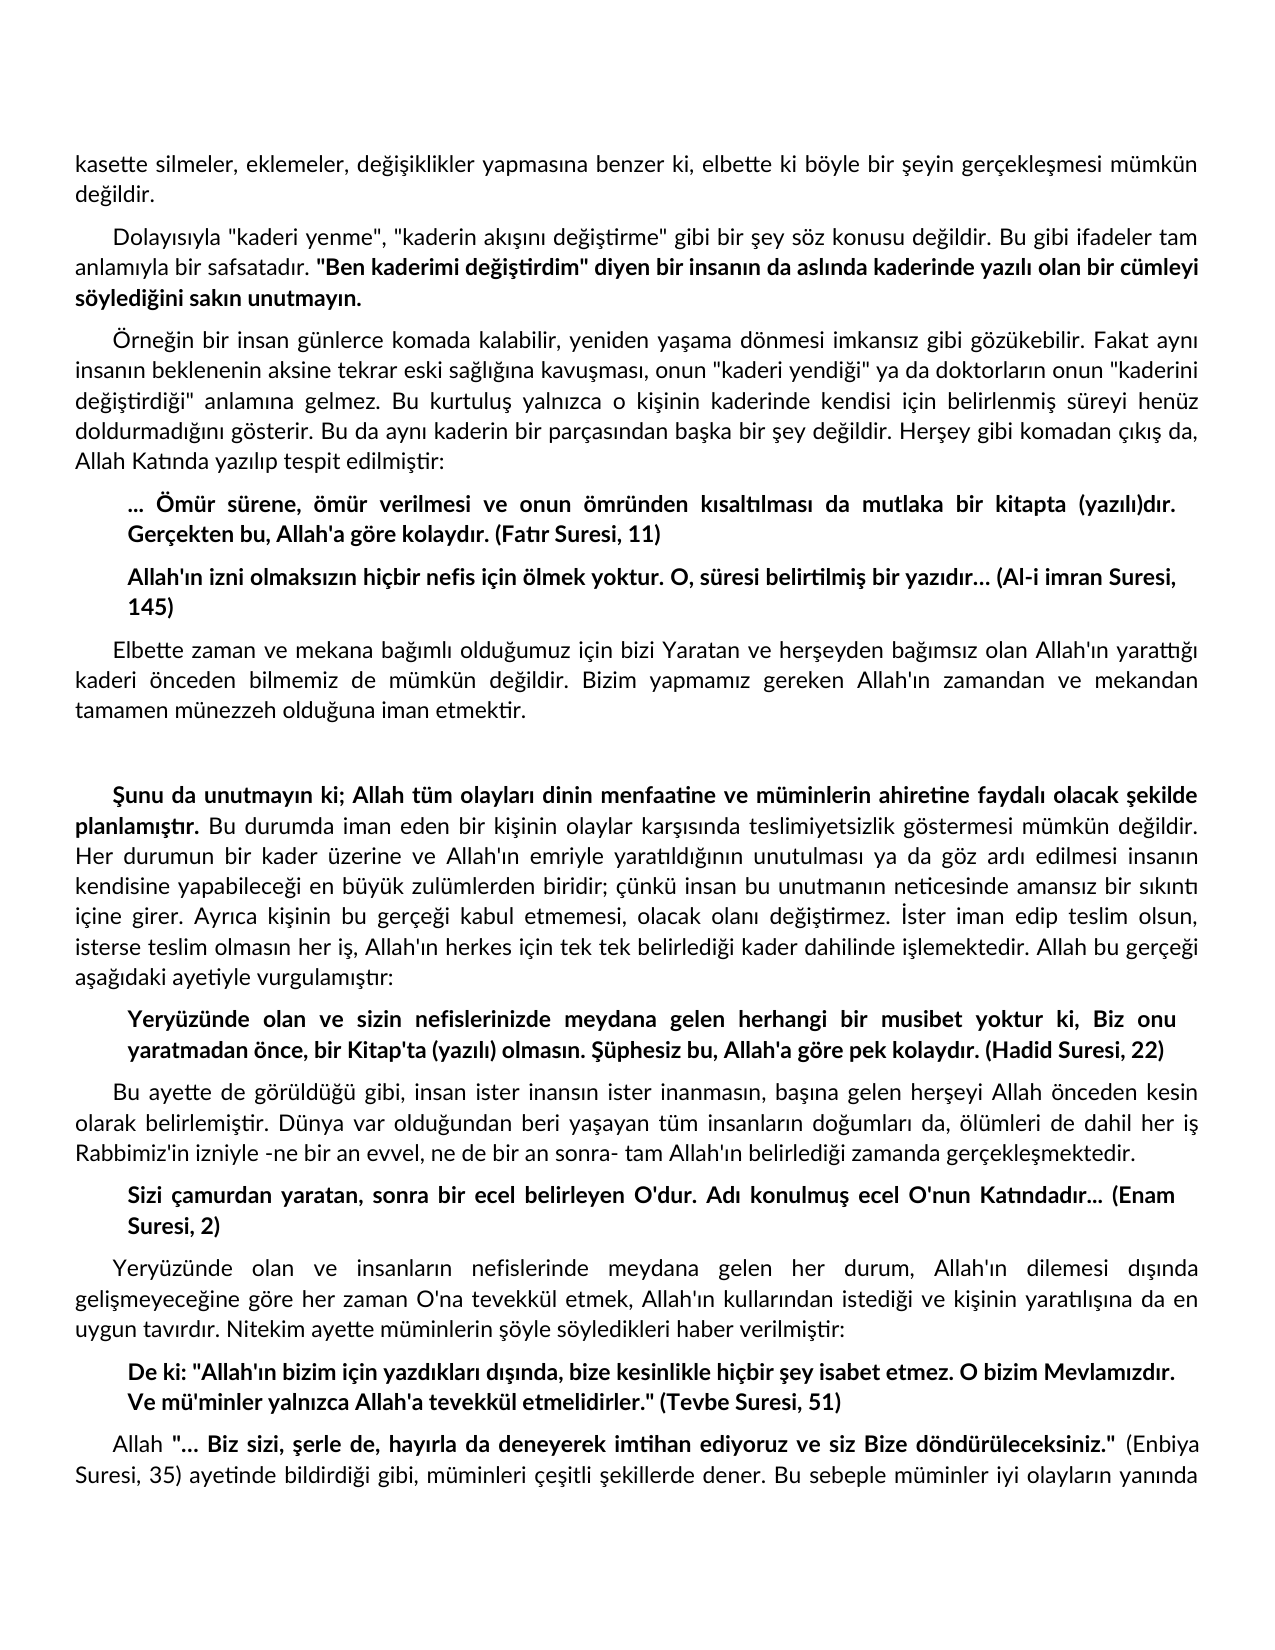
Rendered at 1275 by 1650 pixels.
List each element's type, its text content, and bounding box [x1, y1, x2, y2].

text Sizi çamurdan yaratan, sonra bir ecel belirleyen O'dur. Adı konulmuş ecel O'nun Katındadır... (Enam Suresi, 2) [127, 1181, 1177, 1239]
text Yeryüzünde olan ve insanların nefislerinde meydana gelen her durum, Allah'ın dilemesi dışında gelişmeyeceğine göre her zaman O'na tevekkül etmek, Allah'ın kullarından istediği ve kişinin yaratılışına da en uygun tavırdır. Nitekim ayette müminlerin şöyle söyledikleri haber verilmiştir: [75, 1254, 1200, 1342]
text Örneğin bir insan günlerce komada kalabilir, yeniden yaşama dönmesi imkansız gibi gözükebilir. Fakat aynı insanın beklenenin aksine tekrar eski sağlığına kavuşması, onun "kaderi yendiği" ya da doktorların onun "kaderini değiştirdiği" anlamına gelmez. Bu kurtuluş yalnızca o kişinin kaderinde kendisi için belirlenmiş süreyi henüz doldurmadığını gösterir. Bu da aynı kaderin bir parçasından başka bir şey değildir. Herşey gibi komadan çıkış da, Allah Katında yazılıp tespit edilmiştir: [75, 326, 1200, 474]
text Şunu da unutmayın ki; Allah tüm olayları dinin menfaatine ve müminlerin ahiretine faydalı olacak şekilde planlamıştır. Bu durumda iman eden bir kişinin olaylar karşısında teslimiyetsizlik göstermesi mümkün değildir. Her durumun bir kader üzerine ve Allah'ın emriyle yaratıldığının unutulması ya da göz ardı edilmesi insanın kendisine yapabileceği en büyük zulümlerden biridir; çünkü insan bu unutmanın neticesinde amansız bir sıkıntı içine girer. Ayrıca kişinin bu gerçeği kabul etmemesi, olacak olanı değiştirmez. İster iman edip teslim olsun, isterse teslim olmasın her iş, Allah'ın herkes için tek tek belirlediği kader dahilinde işlemektedir. Allah bu gerçeği aşağıdaki ayetiyle vurgulamıştır: [75, 781, 1200, 990]
text Dolayısıyla "kaderi yenme", "kaderin akışını değiştirme" gibi bir şey söz konusu değildir. Bu gibi ifadeler tam anlamıyla bir safsatadır. "Ben kaderimi değiştirdim" diyen bir insanın da aslında kaderinde yazılı olan bir cümleyi söylediğini sakın unutmayın. [75, 223, 1200, 311]
text Elbette zaman ve mekana bağımlı olduğumuz için bizi Yaratan ve herşeyden bağımsız olan Allah'ın yarattığı kaderi önceden bilmemiz de mümkün değildir. Bizim yapmamız gereken Allah'ın zamandan ve mekandan tamamen münezzeh olduğuna iman etmektir. [75, 635, 1200, 723]
text Allah "… Biz sizi, şerle de, hayırla da deneyerek imtihan ediyoruz ve siz Bize döndürüleceksiniz." (Enbiya Suresi, 35) ayetinde bildirdiği gibi, müminleri çeşitli şekillerde dener. Bu sebeple müminler iyi olayların yanında [75, 1430, 1200, 1488]
text Allah'ın izni olmaksızın hiçbir nefis için ölmek yoktur. O, süresi belirtilmiş bir yazıdır… (Al-i imran Suresi, 145) [127, 562, 1177, 620]
text Yeryüzünde olan ve sizin nefislerinizde meydana gelen herhangi bir musibet yoktur ki, Biz onu yaratmadan önce, bir Kitap'ta (yazılı) olmasın. Şüphesiz bu, Allah'a göre pek kolaydır. (Hadid Suresi, 22) [127, 1005, 1177, 1063]
text Bu ayette de görüldüğü gibi, insan ister inansın ister inanmasın, başına gelen herşeyi Allah önceden kesin olarak belirlemiştir. Dünya var olduğundan beri yaşayan tüm insanların doğumları da, ölümleri de dahil her iş Rabbimiz'in izniyle -ne bir an evvel, ne de bir an sonra- tam Allah'ın belirlediği zamanda gerçekleşmektedir. [75, 1078, 1200, 1166]
text De ki: "Allah'ın bizim için yazdıkları dışında, bize kesinlikle hiçbir şey isabet etmez. O bizim Mevlamızdır. Ve mü'minler yalnızca Allah'a tevekkül etmelidirler." (Tevbe Suresi, 51) [127, 1357, 1177, 1415]
text ... Ömür sürene, ömür verilmesi ve onun ömründen kısaltılması da mutlaka bir kitapta (yazılı)dır. Gerçekten bu, Allah'a göre kolaydır. (Fatır Suresi, 11) [127, 489, 1177, 547]
text kasette silmeler, eklemeler, değişiklikler yapmasına benzer ki, elbette ki böyle bir şeyin gerçekleşmesi mümkün değildir. [75, 150, 1200, 208]
